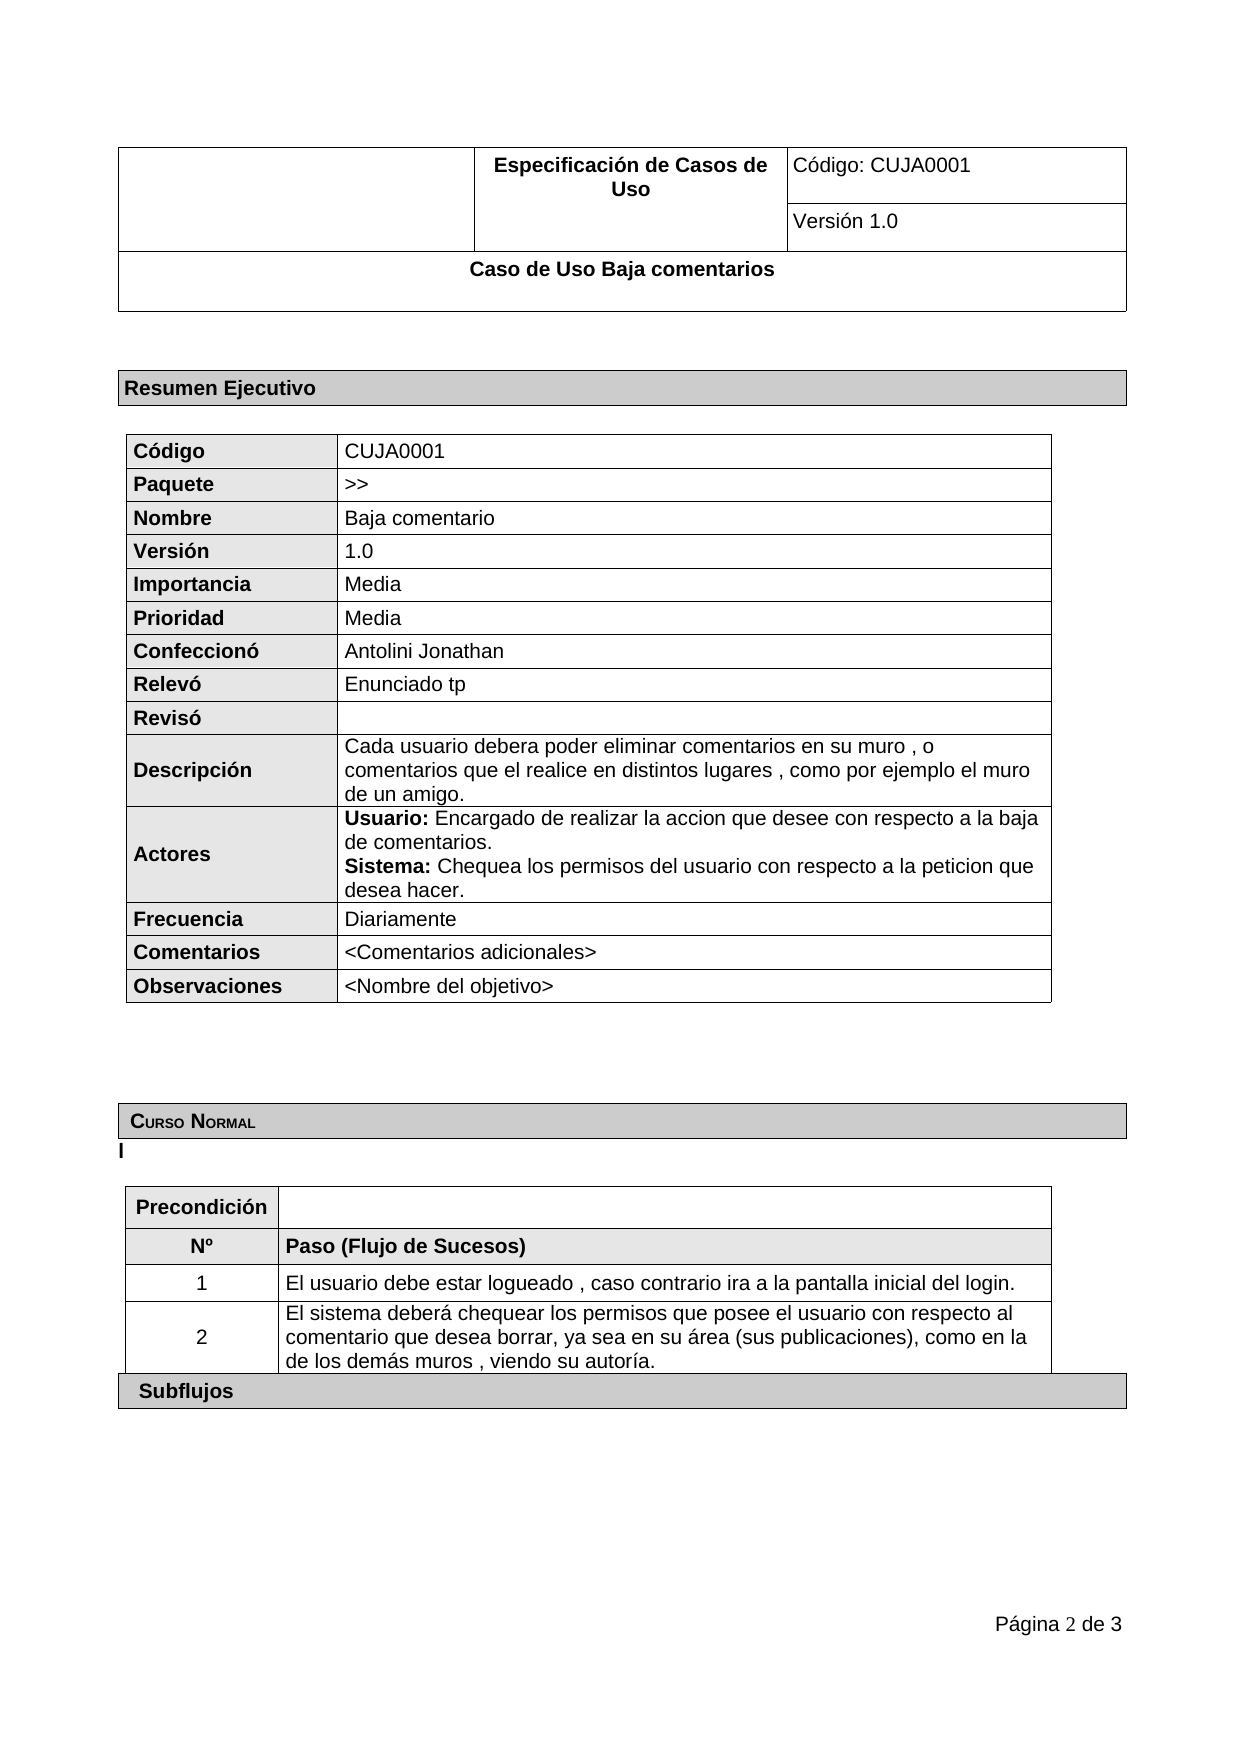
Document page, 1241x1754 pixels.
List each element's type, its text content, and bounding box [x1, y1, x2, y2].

table_cell Descripción [127, 735, 337, 806]
table_cell [118, 1301, 125, 1373]
table_cell Nº [126, 1229, 278, 1264]
table_cell >> [338, 469, 1051, 501]
table_cell Usuario: Encargado de realizar la accion que desee con respecto a la baja de comentarios. Sistema: Chequea los permisos del usuario con respecto a la peticion que desea hacer. [338, 807, 1051, 902]
table_header Curso Normal [119, 1104, 1126, 1138]
table_cell Frecuencia [127, 903, 337, 935]
table_cell Relevó [127, 669, 337, 701]
table_cell [1052, 1301, 1126, 1373]
table_cell El sistema deberá chequear los permisos que posee el usuario con respecto al comentario que desea borrar, ya sea en su área (sus publicaciones), como en la de los demás muros , viendo su autoría. [279, 1302, 1051, 1373]
table_cell Antolini Jonathan [338, 635, 1051, 667]
table_cell <Nombre del objetivo> [338, 970, 1051, 1002]
table_cell <Comentarios adicionales> [338, 936, 1051, 969]
table_cell Revisó [127, 702, 337, 734]
table_cell 1 [126, 1265, 278, 1301]
table_cell Paquete [127, 469, 337, 501]
table_cell [118, 1264, 125, 1301]
table_cell Observaciones [127, 970, 337, 1002]
table_cell Nombre [127, 502, 337, 534]
table_cell Comentarios [127, 936, 337, 969]
table_cell [1052, 1228, 1126, 1264]
table_cell Enunciado tp [338, 669, 1051, 701]
table_cell Confeccionó [127, 635, 337, 667]
table_header Resumen Ejecutivo [119, 371, 1126, 405]
table_cell [118, 1228, 125, 1264]
table_cell 2 [126, 1302, 278, 1373]
table_cell [1052, 1264, 1126, 1301]
table_cell Versión [127, 535, 337, 567]
table_cell El usuario debe estar logueado , caso contrario ira a la pantalla inicial del login. [279, 1265, 1051, 1301]
table_cell 1.0 [338, 535, 1051, 567]
table_cell Subflujos [119, 1374, 1126, 1408]
table_cell Importancia [127, 569, 337, 601]
table_cell Paso (Flujo de Sucesos) [279, 1229, 1051, 1264]
table_cell [338, 702, 1051, 734]
table_cell Actores [127, 807, 337, 902]
text l [118, 1139, 1122, 1162]
table_cell Cada usuario debera poder eliminar comentarios en su muro , o comentarios que el realice en distintos lugares , como por ejemplo el muro de un amigo. [338, 735, 1051, 806]
table_cell Prioridad [127, 602, 337, 634]
table_header CUJA0001 [338, 435, 1051, 467]
table_header [118, 1186, 125, 1228]
table_cell Media [338, 569, 1051, 601]
table_cell Baja comentario [338, 502, 1051, 534]
table_cell Media [338, 602, 1051, 634]
table_header Precondición [126, 1187, 278, 1228]
table_header [1052, 1186, 1126, 1228]
table_cell Diariamente [338, 903, 1051, 935]
table_header [279, 1187, 1051, 1228]
table_header Código [127, 435, 337, 467]
